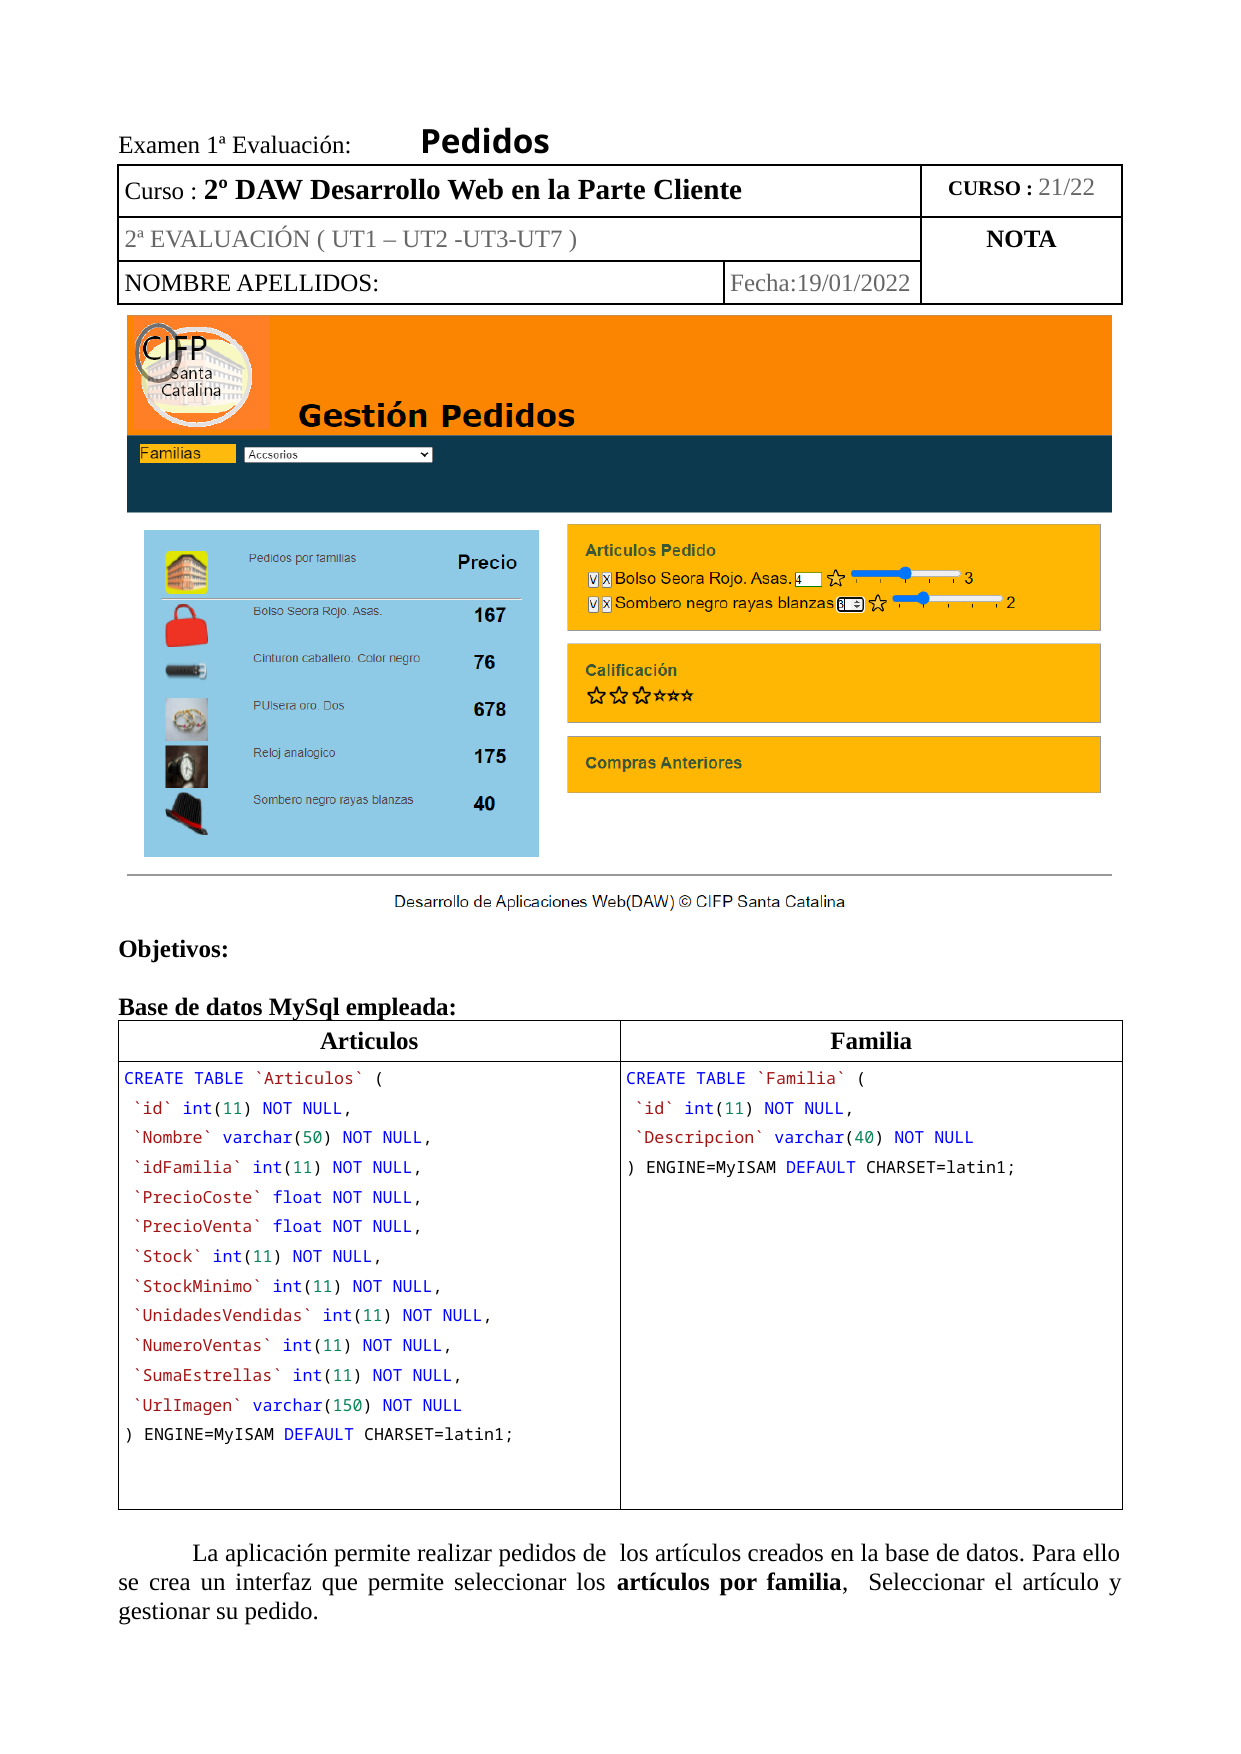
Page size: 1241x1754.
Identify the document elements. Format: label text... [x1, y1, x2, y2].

table_cell 2ª EVALUACIÓN ( UT1 – UT2 -UT3-UT7 ) [119, 218, 920, 259]
text Objetivos: [118, 934, 1122, 963]
table_header CURSO : 21/22 [922, 166, 1121, 216]
text La aplicación permite realizar pedidos de los artículos creados en la base de datos. Para ello se crea un interfaz que permite seleccionar los artículos por familia, Seleccionar el artículo y gestionar su pedido. [118, 1538, 1122, 1624]
table_cell NOMBRE APELLIDOS: [119, 262, 723, 303]
table_header Curso : 2º DAW Desarrollo Web en la Parte Cliente [119, 166, 920, 216]
table_cell CREATE TABLE `Familia` ( `id` int(11) NOT NULL, `Descripcion` varchar(40) NOT NULL ) ENGINE=MyISAM DEFAULT CHARSET=latin1; [621, 1062, 1122, 1509]
table_cell Fecha:19/01/2022 [725, 262, 920, 303]
table_header Articulos [119, 1021, 620, 1061]
text Base de datos MySql empleada: [118, 992, 1122, 1020]
table_header Familia [621, 1021, 1122, 1061]
table_cell NOTA [922, 218, 1121, 303]
table_cell CREATE TABLE `Articulos` ( `id` int(11) NOT NULL, `Nombre` varchar(50) NOT NULL, `idFamilia` int(11) NOT NULL, `PrecioCoste` float NOT NULL, `PrecioVenta` float NOT NULL, `Stock` int(11) NOT NULL, `StockMinimo` int(11) NOT NULL, `UnidadesVendidas` int(11) NOT NULL, `NumeroVentas` int(11) NOT NULL, `SumaEstrellas` int(11) NOT NULL, `UrlImagen` varchar(150) NOT NULL ) ENGINE=MyISAM DEFAULT CHARSET=latin1; [119, 1062, 620, 1509]
picture [118, 305, 1123, 912]
text Examen 1ª Evaluación: Pedidos [118, 118, 1122, 163]
